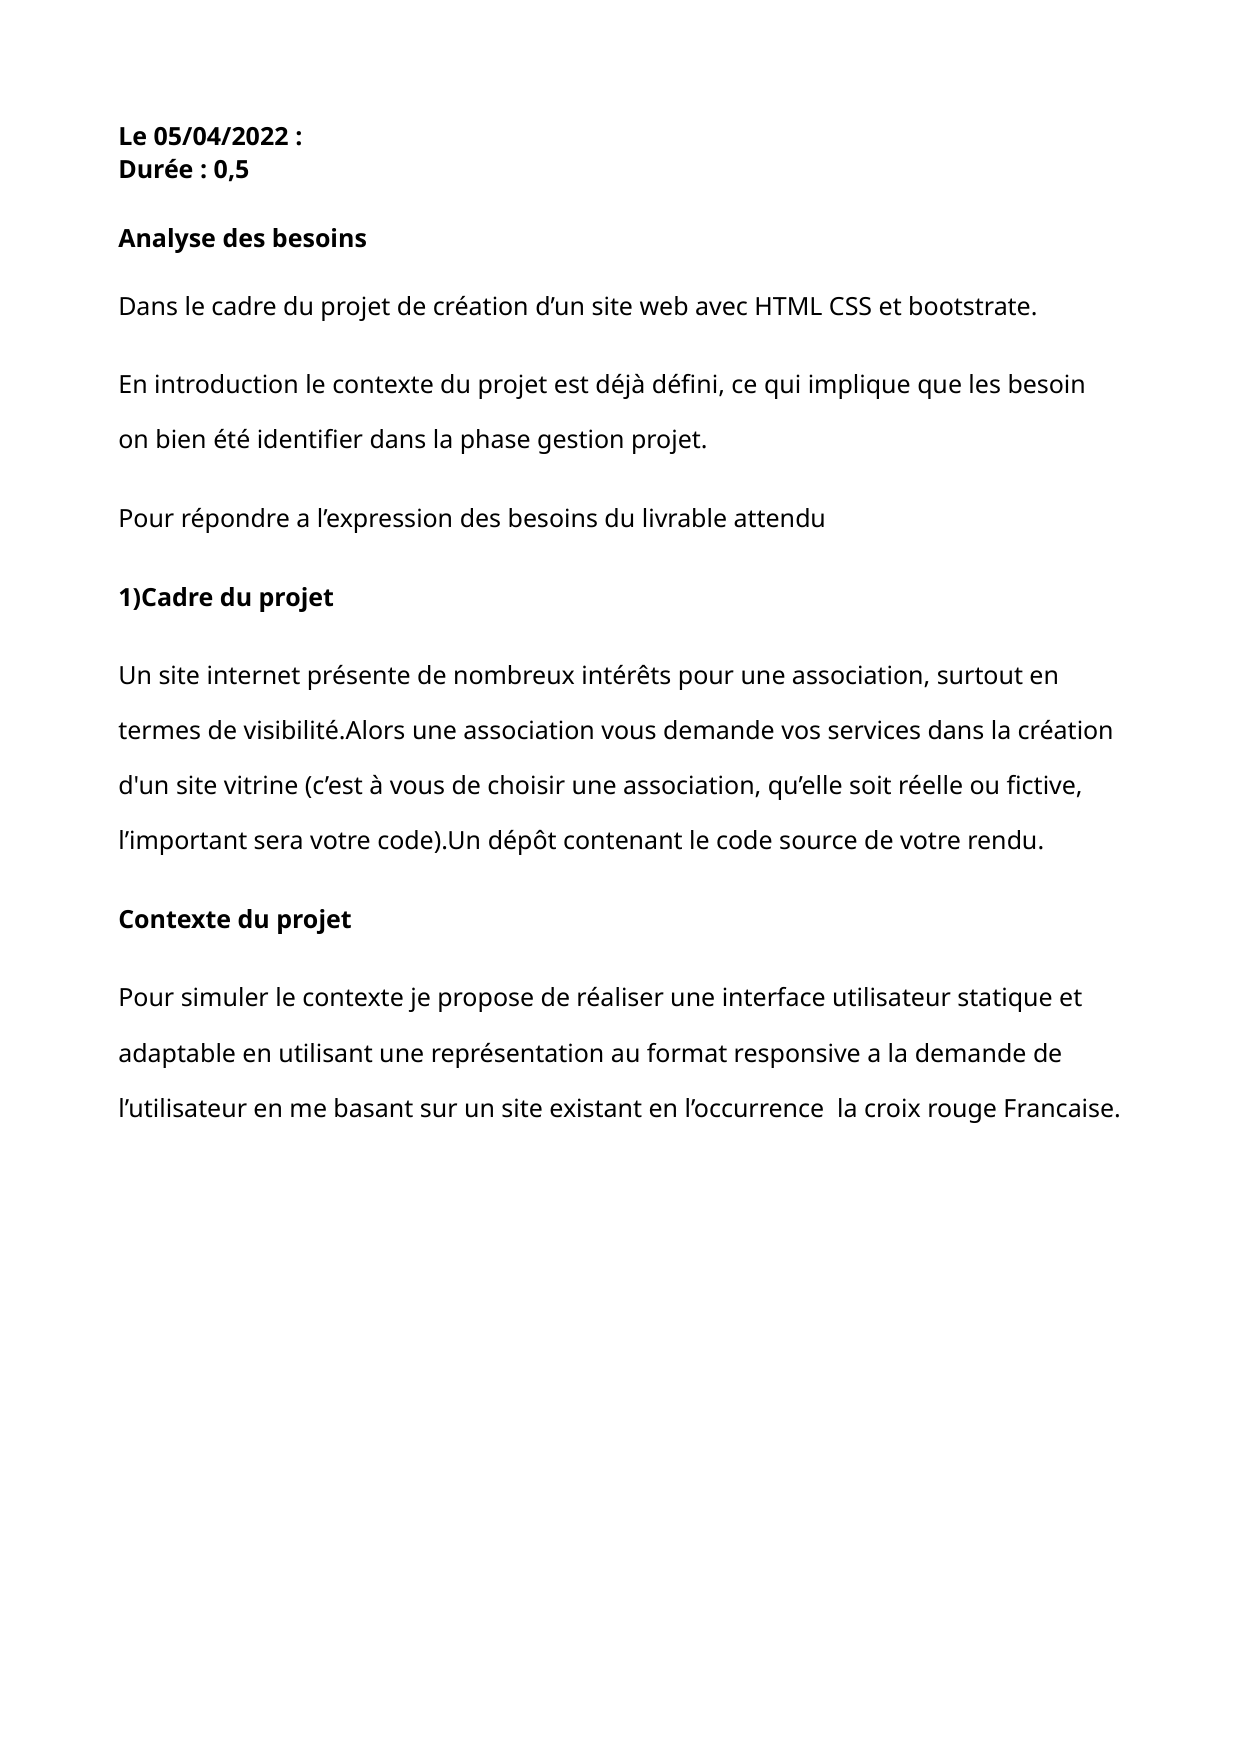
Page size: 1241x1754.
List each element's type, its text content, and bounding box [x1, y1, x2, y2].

text Pour répondre a l’expression des besoins du livrable attendu [118, 501, 1122, 535]
text Analyse des besoins [118, 220, 1122, 254]
text Le 05/04/2022 : [118, 118, 1122, 152]
text Pour simuler le contexte je propose de réaliser une interface utilisateur statique et adaptable en utilisant une représentation au format responsive a la demande de l’utilisateur en me basant sur un site existant en l’occurrence la croix rouge Francaise. [118, 980, 1122, 1124]
text Dans le cadre du projet de création d’un site web avec HTML CSS et bootstrate. [118, 288, 1122, 322]
text 1)Cadre du projet [118, 579, 1122, 613]
text Un site internet présente de nombreux intérêts pour une association, surtout en termes de visibilité.Alors une association vous demande vos services dans la création d'un site vitrine (c’est à vous de choisir une association, qu’elle soit réelle ou fictive, l’important sera votre code).Un dépôt contenant le code source de votre rendu. [118, 658, 1122, 857]
text Contexte du projet [118, 902, 1122, 936]
text Durée : 0,5 [118, 152, 1122, 186]
text En introduction le contexte du projet est déjà défini, ce qui implique que les besoin on bien été identifier dans la phase gestion projet. [118, 367, 1122, 456]
